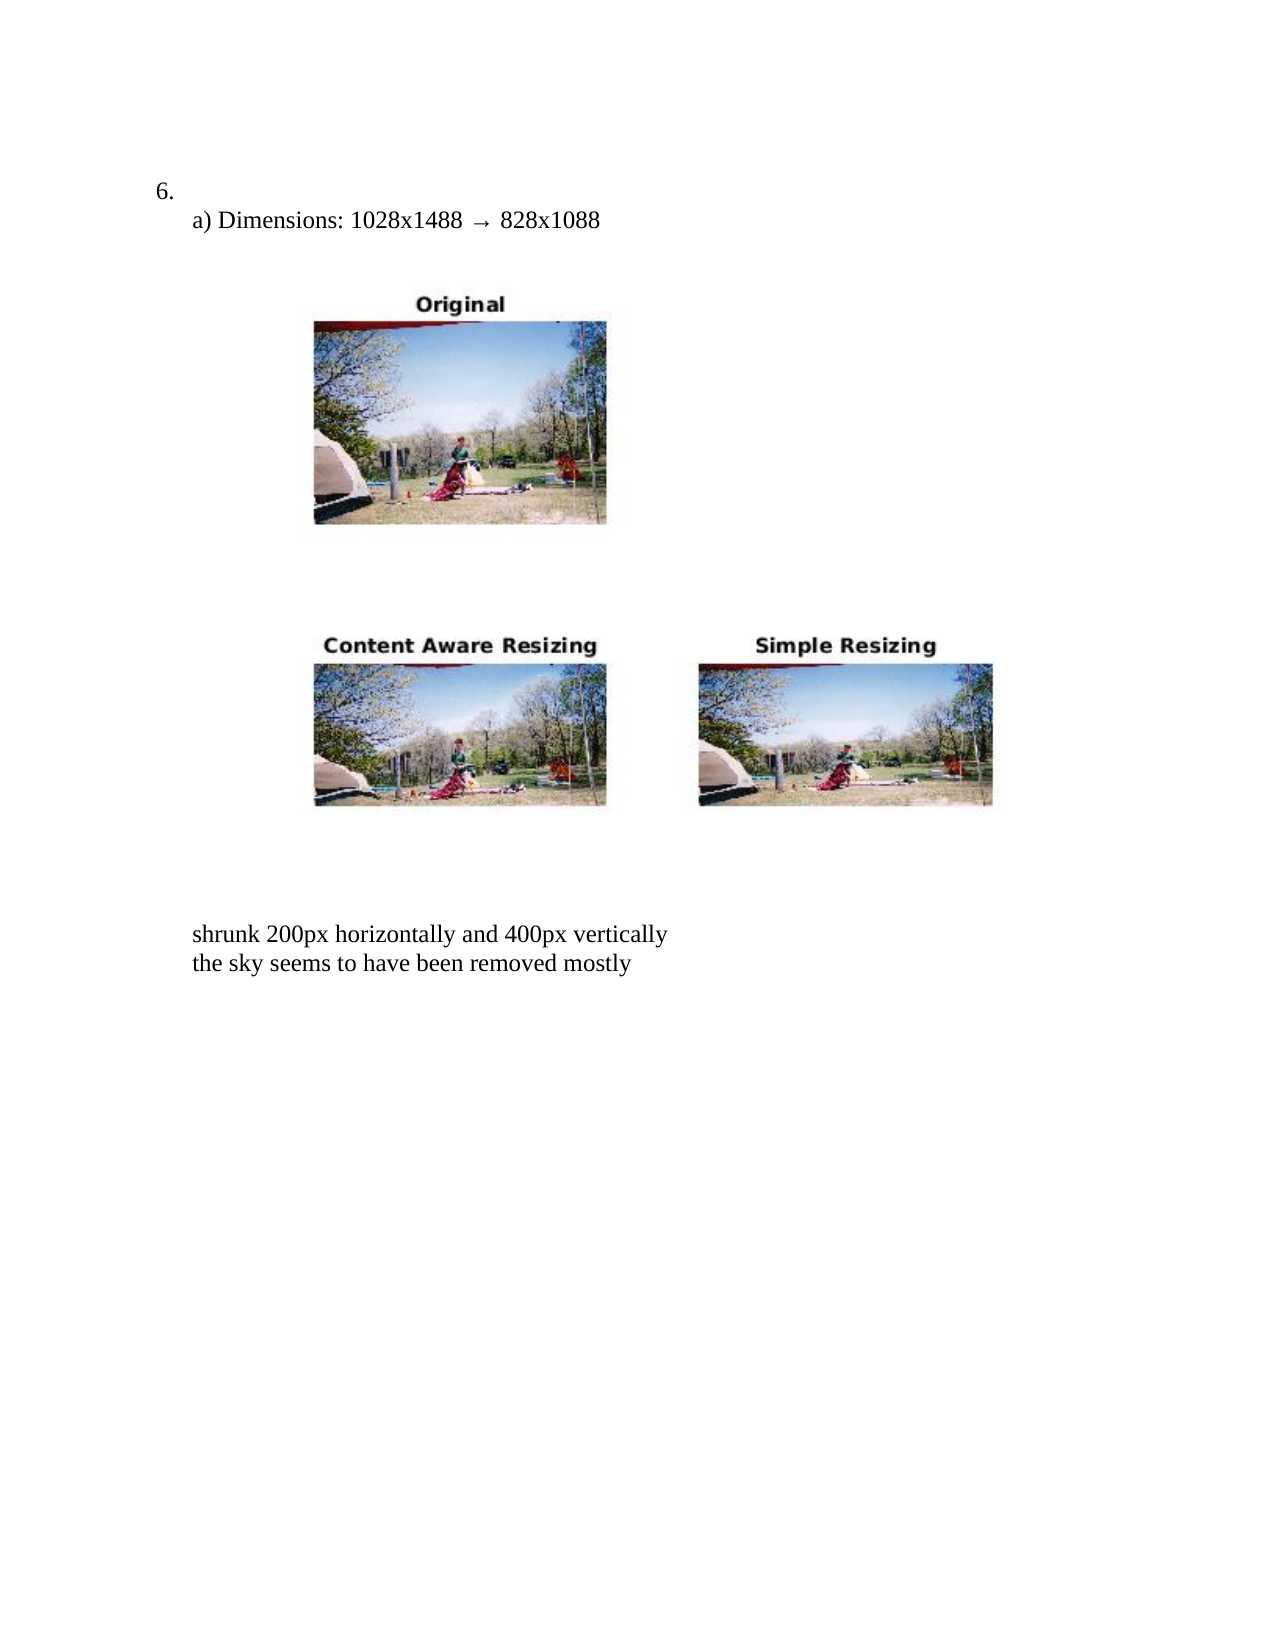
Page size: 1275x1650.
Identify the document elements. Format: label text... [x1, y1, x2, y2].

text shrunk 200px horizontally and 400px vertically [118, 263, 1157, 948]
text the sky seems to have been removed mostly [118, 948, 1157, 976]
picture [200, 262, 1075, 919]
text a) Dimensions: 1028x1488 → 828x1088 [118, 205, 1157, 234]
